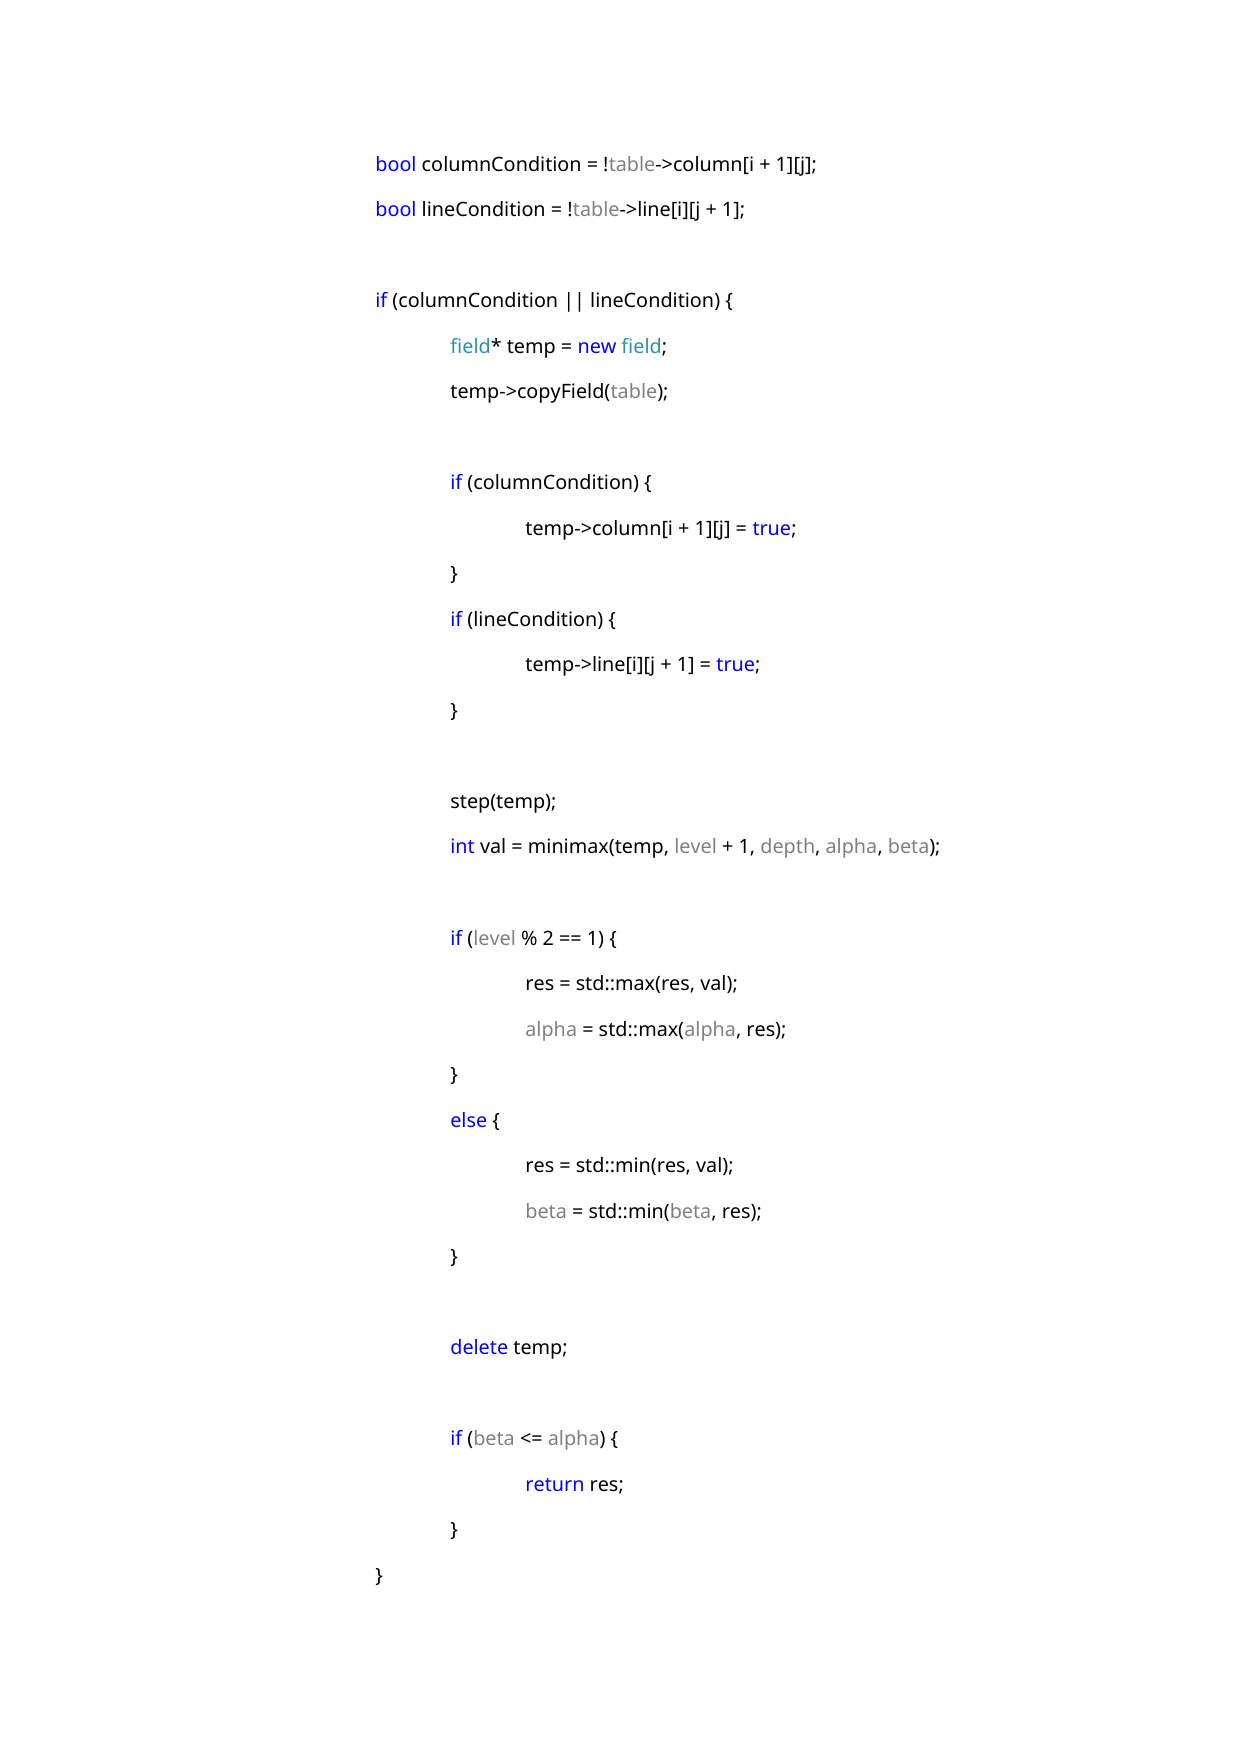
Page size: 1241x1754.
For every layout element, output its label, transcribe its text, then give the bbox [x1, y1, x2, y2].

text return res; [150, 1470, 1082, 1497]
text if (columnCondition) { [150, 468, 1082, 496]
text bool columnCondition = !table->column[i + 1][j]; [150, 150, 1082, 177]
text int val = minimax(temp, level + 1, depth, alpha, beta); [150, 833, 1082, 860]
text } [150, 559, 1082, 587]
text else { [150, 1106, 1082, 1133]
text res = std::max(res, val); [150, 969, 1082, 996]
text bool lineCondition = !table->line[i][j + 1]; [150, 195, 1082, 222]
text delete temp; [150, 1333, 1082, 1360]
text } [150, 1516, 1082, 1542]
text field* temp = new field; [150, 332, 1082, 359]
text if (beta <= alpha) { [150, 1424, 1082, 1451]
text } [150, 1060, 1082, 1087]
text step(temp); [150, 787, 1082, 814]
text temp->line[i][j + 1] = true; [150, 651, 1082, 678]
text } [150, 1242, 1082, 1269]
text temp->column[i + 1][j] = true; [150, 514, 1082, 541]
text temp->copyField(table); [150, 377, 1082, 404]
text res = std::min(res, val); [150, 1151, 1082, 1178]
text } [150, 696, 1082, 723]
text alpha = std::max(alpha, res); [150, 1015, 1082, 1042]
text if (level % 2 == 1) { [150, 924, 1082, 951]
text beta = std::min(beta, res); [150, 1197, 1082, 1224]
text } [150, 1561, 1082, 1588]
text if (lineCondition) { [150, 605, 1082, 632]
text if (columnCondition || lineCondition) { [150, 286, 1082, 313]
